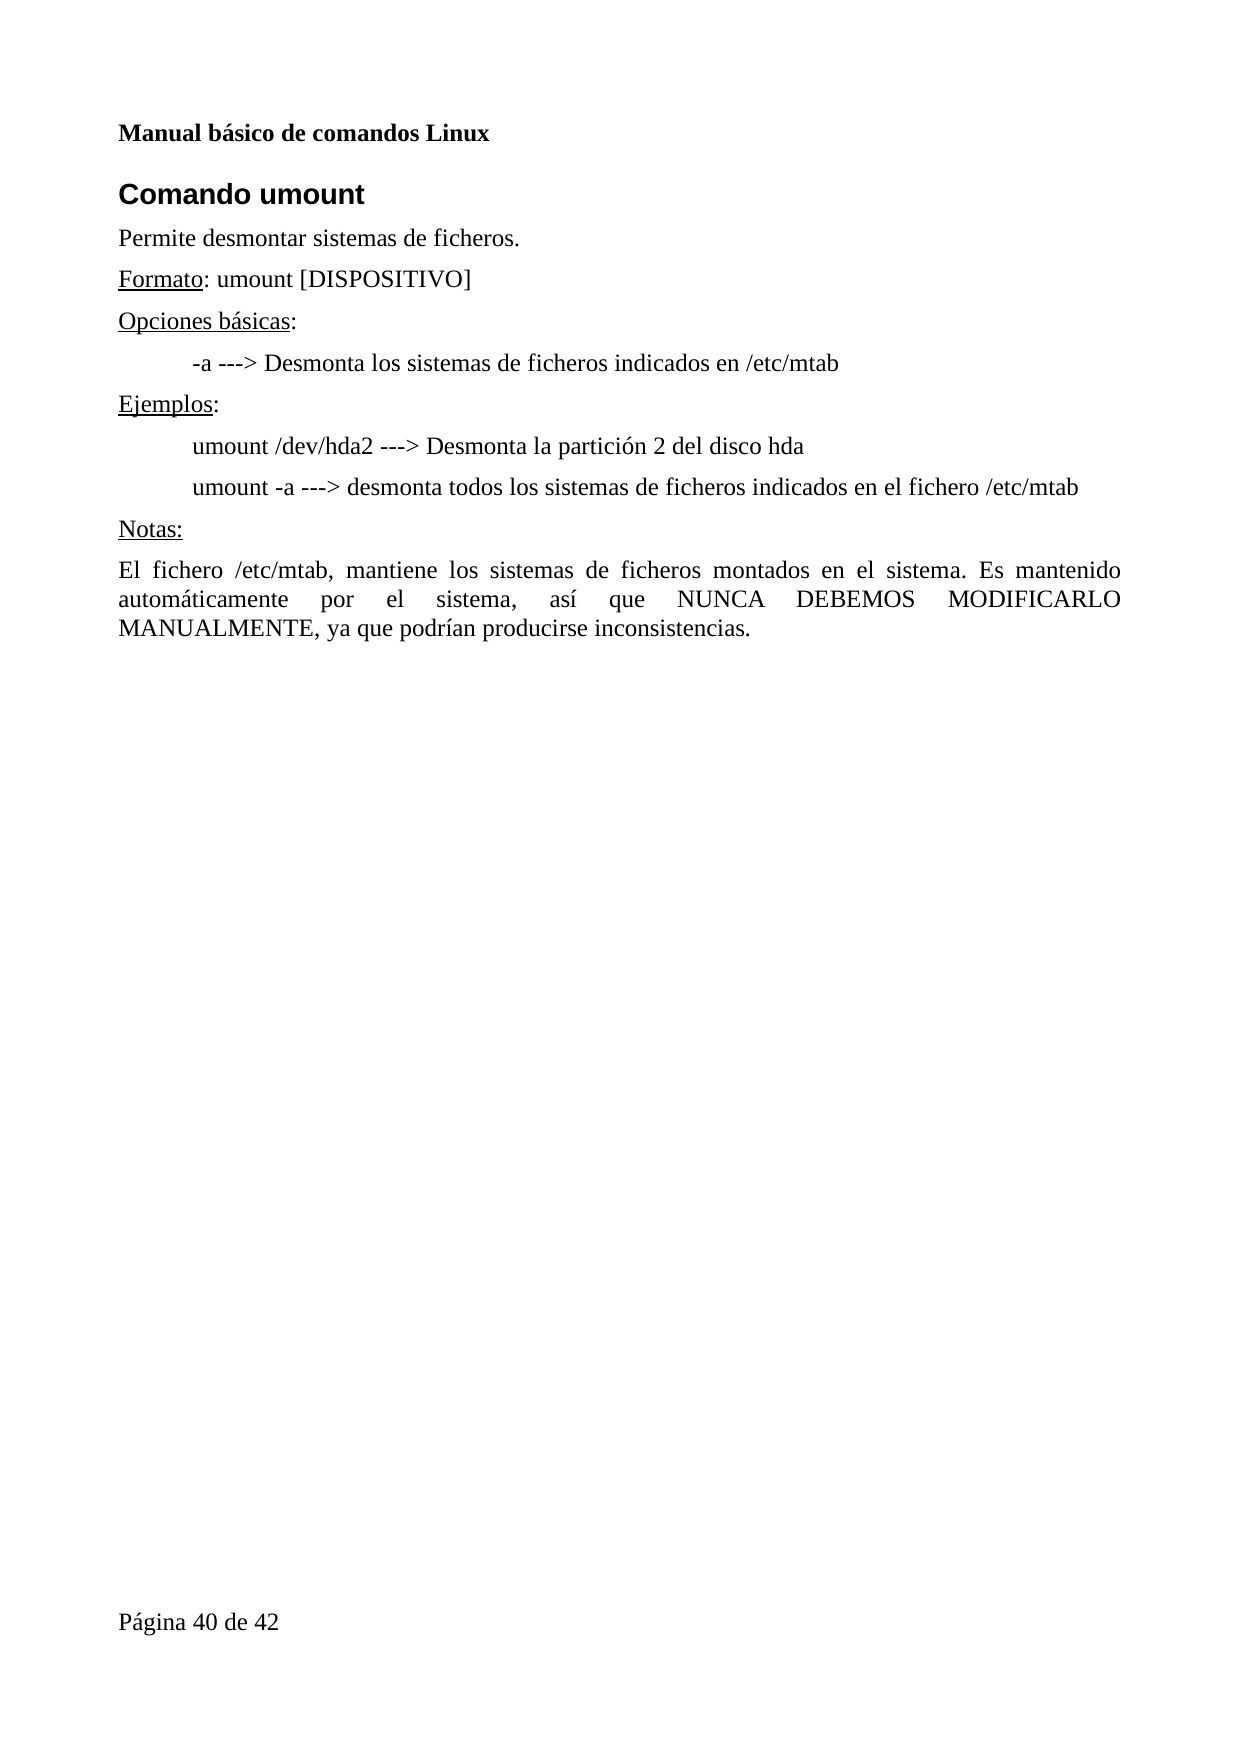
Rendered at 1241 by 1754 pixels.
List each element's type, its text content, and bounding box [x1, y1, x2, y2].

text -a ---> Desmonta los sistemas de ficheros indicados en /etc/mtab [118, 347, 1122, 376]
subtitle Comando umount [118, 177, 1122, 210]
text Opciones básicas: [118, 306, 1122, 335]
text Permite desmontar sistemas de ficheros. [118, 223, 1122, 252]
text Formato: umount [DISPOSITIVO] [118, 264, 1122, 293]
text umount -a ---> desmonta todos los sistemas de ficheros indicados en el fichero /etc/mtab [118, 472, 1122, 501]
text Notas: [118, 514, 1122, 543]
text Ejemplos: [118, 389, 1122, 418]
text El fichero /etc/mtab, mantiene los sistemas de ficheros montados en el sistema. Es mantenido automáticamente por el sistema, así que NUNCA DEBEMOS MODIFICARLO MANUALMENTE, ya que podrían producirse inconsistencias. [118, 555, 1122, 642]
text umount /dev/hda2 ---> Desmonta la partición 2 del disco hda [118, 431, 1122, 459]
